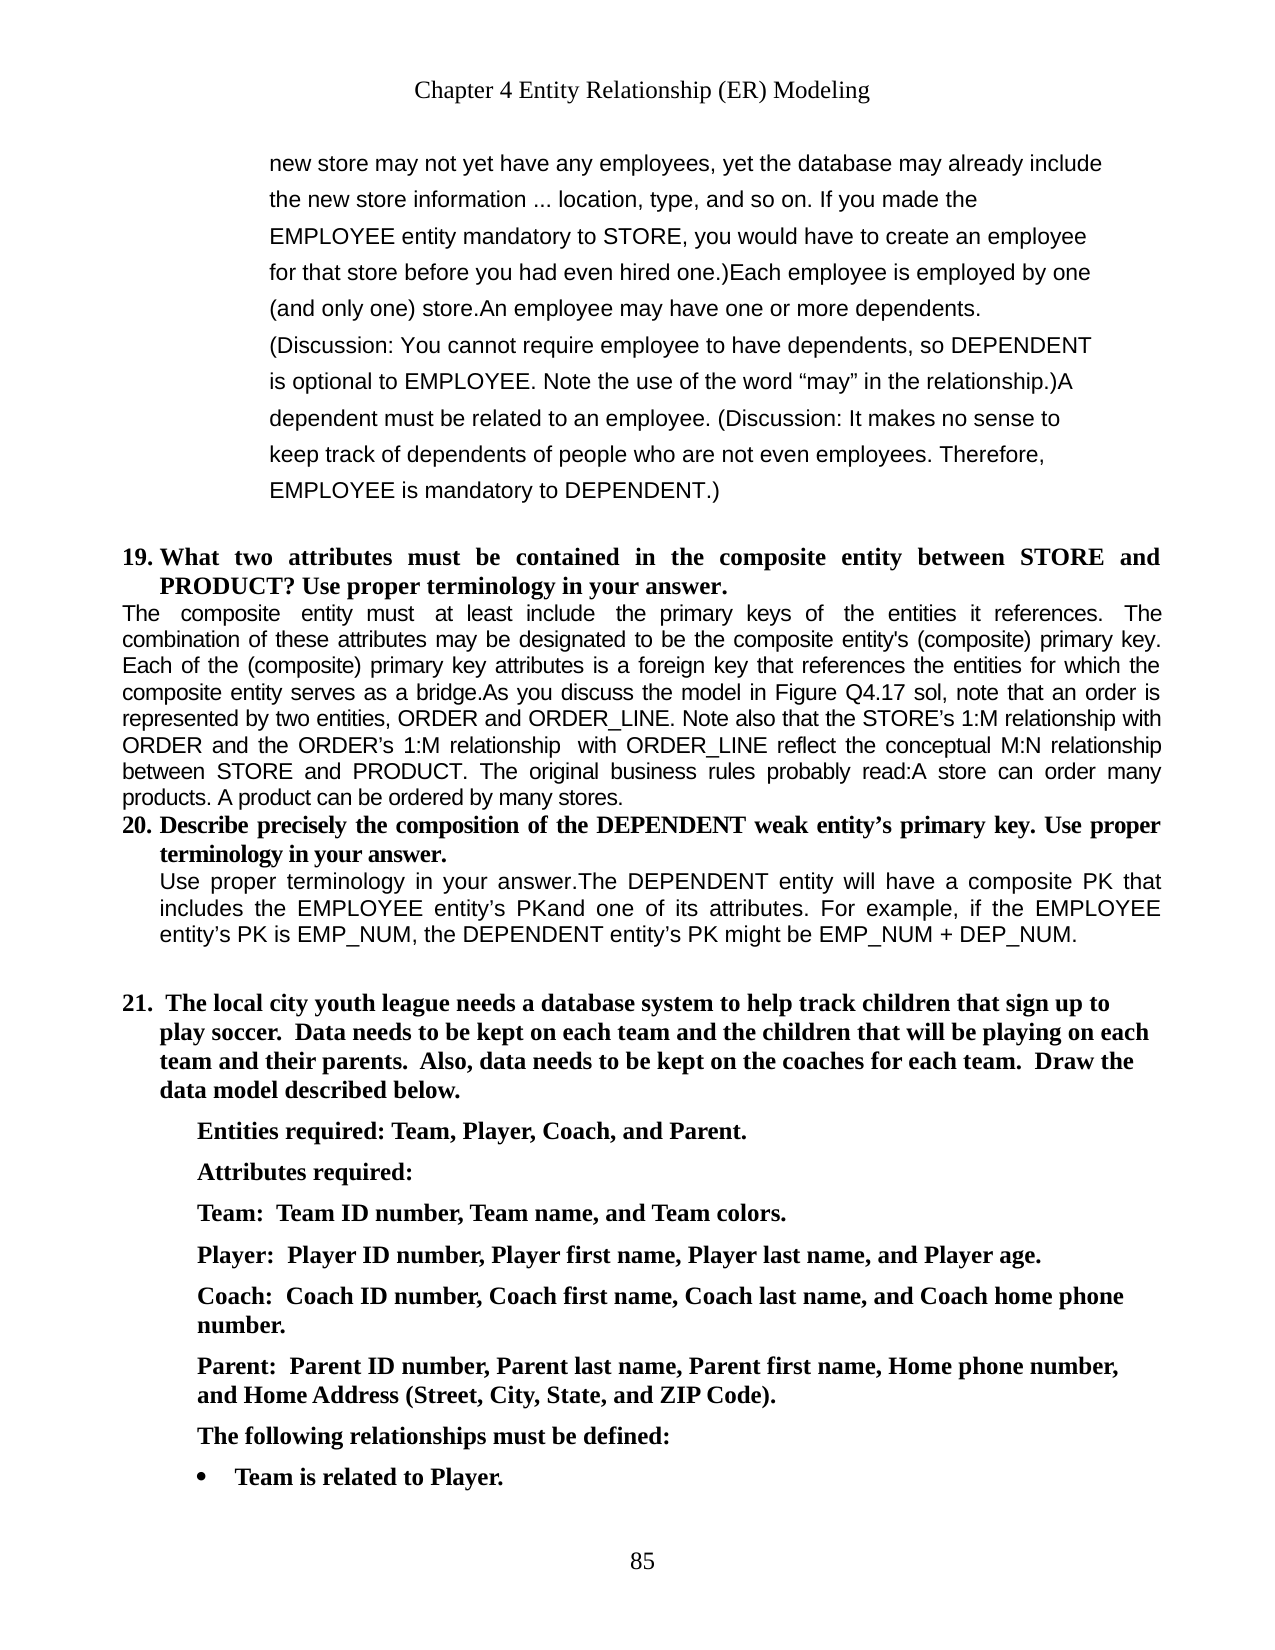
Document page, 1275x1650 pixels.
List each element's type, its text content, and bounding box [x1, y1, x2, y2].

text Use proper terminology in your answer.The DEPENDENT entity will have a composite PK that includes the EMPLOYEE entity’s PKand one of its attributes. For example, if the EMPLOYEE entity’s PK is EMP_NUM, the DEPENDENT entity’s PK might be EMP_NUM + DEP_NUM. [159, 868, 1162, 947]
list What two attributes must be contained in the composite entity between STORE and PRODUCT? Use proper terminology in your answer. [122, 542, 1162, 600]
list Attributes required: [197, 1157, 1162, 1186]
list Team: Team ID number, Team name, and Team colors. [197, 1198, 1162, 1227]
list Describe precisely the composition of the DEPENDENT weak entity’s primary key. Use proper terminology in your answer. [122, 811, 1162, 868]
list The following relationships must be defined: [197, 1421, 1162, 1450]
list Coach: Coach ID number, Coach first name, Coach last name, and Coach home phone number. [197, 1281, 1162, 1338]
list Team is related to Player. [197, 1462, 1162, 1491]
list Entities required: Team, Player, Coach, and Parent. [197, 1116, 1162, 1145]
list Player: Player ID number, Player first name, Player last name, and Player age. [197, 1240, 1162, 1268]
list new store may not yet have any employees, yet the database may already include the new store information ... location, type, and so on. If you made the EMPLOYEE entity mandatory to STORE, you would have to create an employee for that store before you had even hired one.)Each employee is employed by one (and only one) store.An employee may have one or more dependents. (Discussion: You cannot require employee to have dependents, so DEPENDENT is optional to EMPLOYEE. Note the use of the word “may” in the relationship.)A dependent must be related to an employee. (Discussion: It makes no sense to keep track of dependents of people who are not even employees. Therefore, EMPLOYEE is mandatory to DEPENDENT.) [240, 150, 1106, 503]
list Parent: Parent ID number, Parent last name, Parent first name, Home phone number, and Home Address (Street, City, State, and ZIP Code). [197, 1351, 1162, 1408]
list 21. The local city youth league needs a database system to help track children that sign up to play soccer. Data needs to be kept on each team and the children that will be playing on each team and their parents. Also, data needs to be kept on the coaches for each team. Draw the data model described below. [122, 988, 1162, 1103]
list The composite entity must at least include the primary keys of the entities it references. The combination of these attributes may be designated to be the composite entity's (composite) primary key. Each of the (composite) primary key attributes is a foreign key that references the entities for which the composite entity serves as a bridge.As you discuss the model in Figure Q4.17 sol, note that an order is represented by two entities, ORDER and ORDER_LINE. Note also that the STORE’s 1:M relationship with ORDER and the ORDER’s 1:M relationship with ORDER_LINE reflect the conceptual M:N relationship between STORE and PRODUCT. The original business rules probably read:A store can order many products. A product can be ordered by many stores. [122, 600, 1162, 811]
